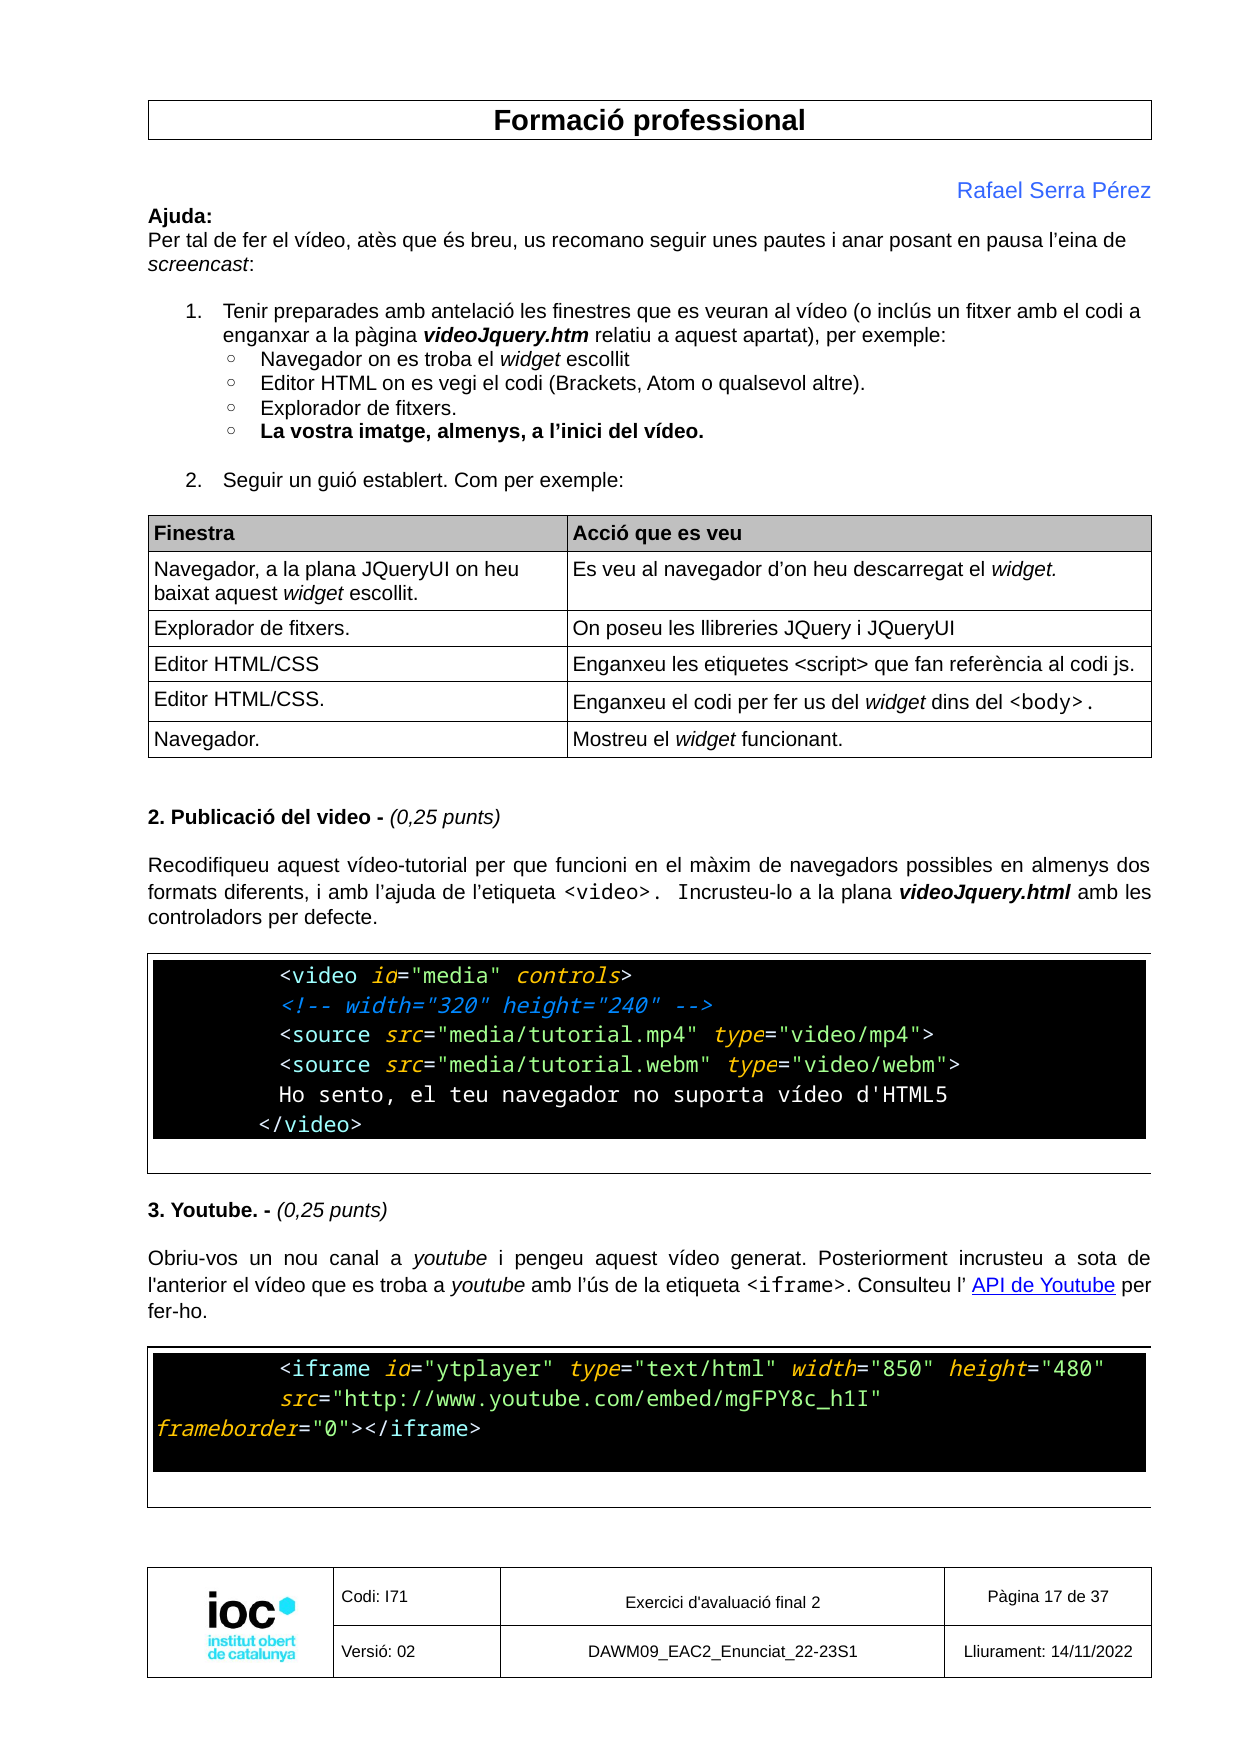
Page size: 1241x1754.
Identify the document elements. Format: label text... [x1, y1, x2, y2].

table_cell Enganxeu el codi per fer us del widget dins del <body>. [568, 682, 1151, 721]
text 2. Publicació del video - (0,25 punts) [148, 805, 1151, 829]
table_cell Mostreu el widget funcionant. [568, 722, 1151, 757]
table_cell Navegador, a la plana JQueryUI on heu baixat aquest widget escollit. [149, 552, 567, 610]
list Seguir un guió establert. Com per exemple: [185, 467, 1151, 491]
table_cell Editor HTML/CSS. [149, 682, 567, 721]
table_cell Editor HTML/CSS [149, 647, 567, 681]
table_header <iframe id="ytplayer" type="text/html" width="850" height="480" src="http://www.youtube.com/embed/mgFPY8c_h1I" frameborder="0"></iframe> [148, 1348, 1151, 1507]
table_cell Explorador de fitxers. [149, 611, 567, 646]
text Ajuda: [148, 203, 1151, 227]
list Recodifiqueu aquest vídeo-tutorial per que funcioni en el màxim de navegadors possibles en almenys dos formats diferents, i amb l’ajuda de l’etiqueta <video>. Incrusteu-lo a la plana videoJquery.html amb les controladors per defecte. [112, 853, 1151, 929]
list Explorador de fitxers. [223, 395, 1151, 419]
table_cell Navegador. [149, 722, 567, 757]
table_header Finestra [149, 516, 567, 551]
table_cell On poseu les llibreries JQuery i JQueryUI [568, 611, 1151, 646]
table_header Acció que es veu [568, 516, 1151, 551]
list Editor HTML on es vegi el codi (Brackets, Atom o qualsevol altre). [223, 371, 1151, 395]
list Navegador on es troba el widget escollit [223, 347, 1151, 371]
table_cell Enganxeu les etiquetes <script> que fan referència al codi js. [568, 647, 1151, 681]
table_cell Es veu al navegador d’on heu descarregat el widget. [568, 552, 1151, 610]
table_header <video id="media" controls> <!-- width="320" height="240" --> <source src="media/tutorial.mp4" type="video/mp4"> <source src="media/tutorial.webm" type="video/webm"> Ho sento, el teu navegador no suporta vídeo d'HTML5 </video> [148, 954, 1151, 1173]
text Obriu-vos un nou canal a youtube i pengeu aquest vídeo generat. Posteriorment incrusteu a sota de l'anterior el vídeo que es troba a youtube amb l’ús de la etiqueta <iframe>. Consulteu l’ API de Youtube per fer-ho. [148, 1246, 1151, 1322]
picture [195, 1577, 309, 1673]
text 3. Youtube. - (0,25 punts) [148, 1198, 1151, 1222]
list La vostra imatge, almenys, a l’inici del vídeo. [223, 419, 1151, 443]
list Tenir preparades amb antelació les finestres que es veuran al vídeo (o inclús un fitxer amb el codi a enganxar a la pàgina videoJquery.htm relatiu a aquest apartat), per exemple: [185, 299, 1151, 347]
text Per tal de fer el vídeo, atès que és breu, us recomano seguir unes pautes i anar posant en pausa l’eina de screencast: [148, 227, 1151, 275]
